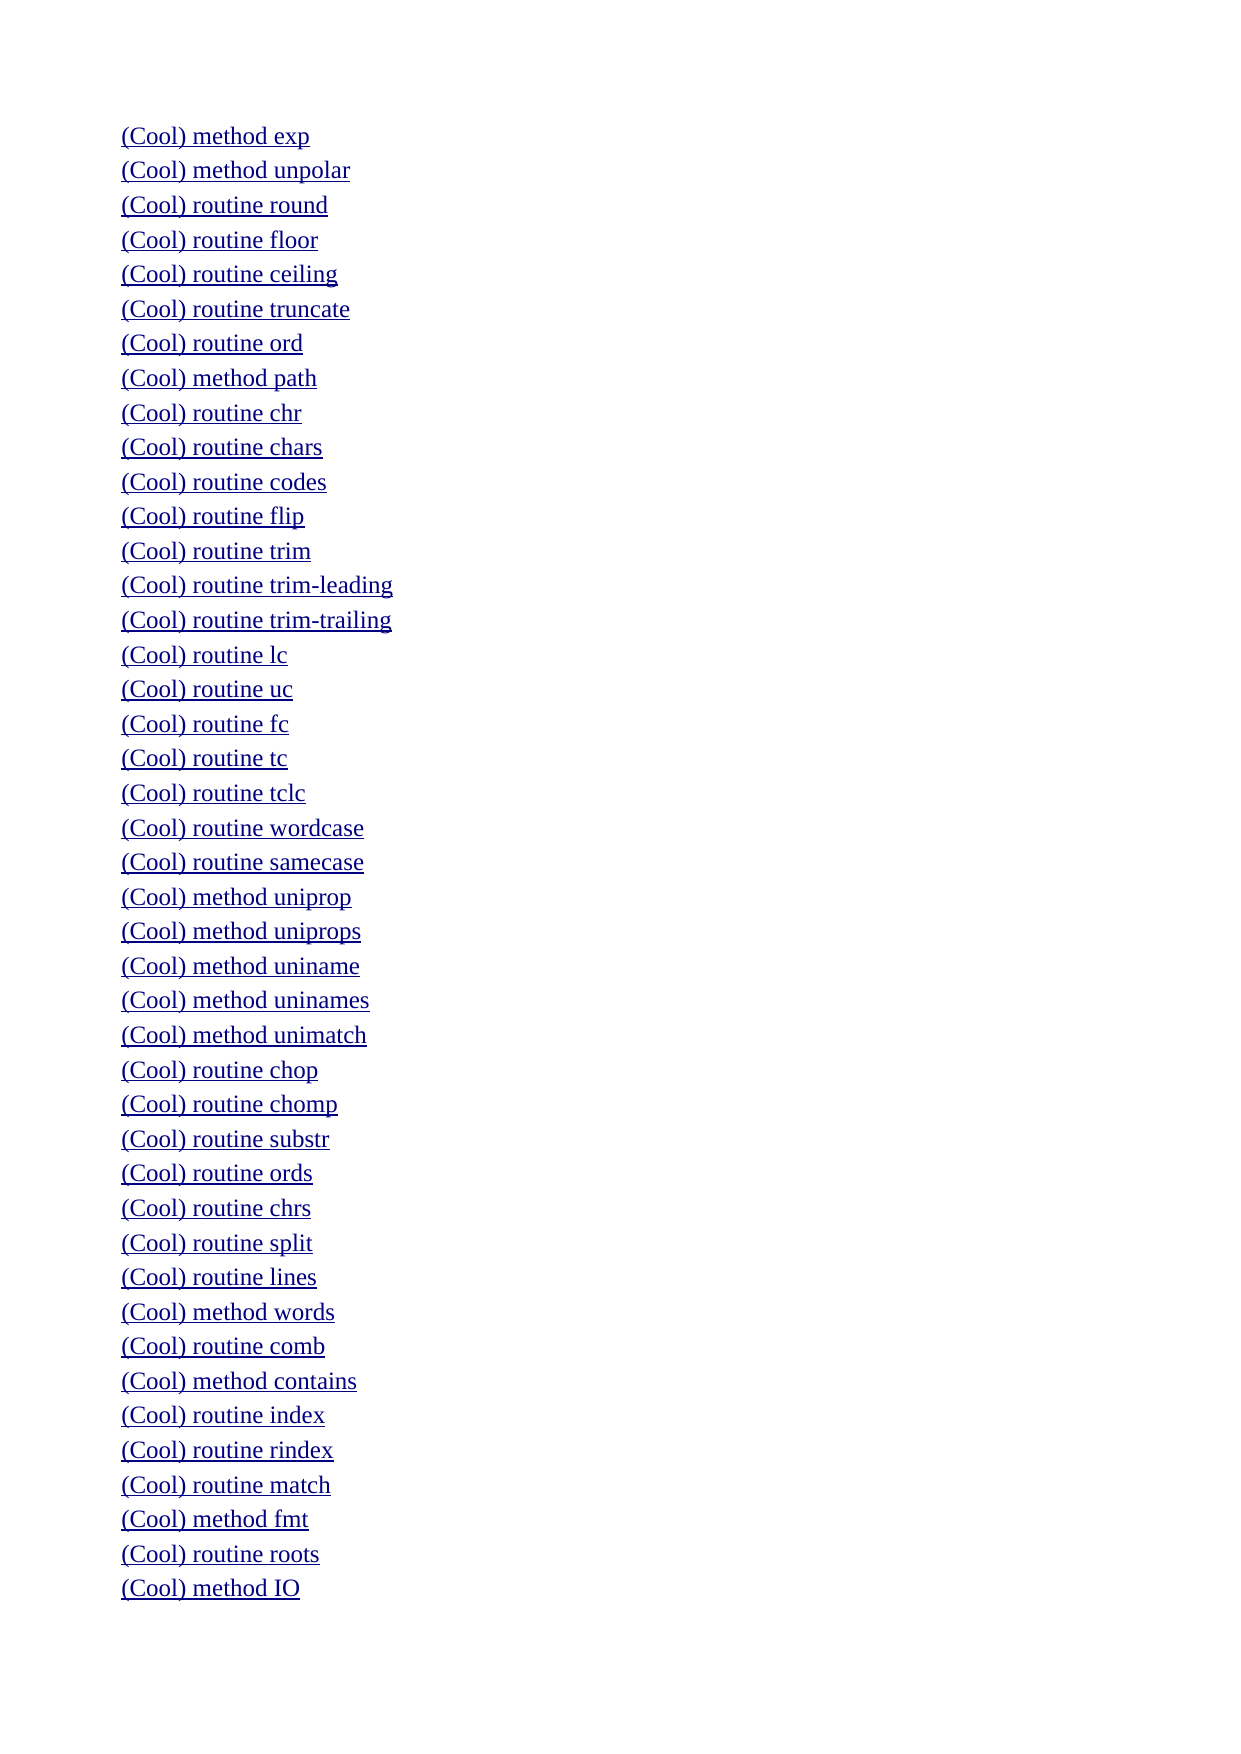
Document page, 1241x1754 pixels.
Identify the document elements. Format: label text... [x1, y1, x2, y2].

table_cell (Cool) routine wordcase [118, 810, 455, 844]
table_cell (Cool) routine truncate [118, 291, 455, 326]
table_cell (Cool) method uniprop [118, 879, 455, 913]
table_cell (Cool) method contains [118, 1363, 455, 1398]
table_cell (Cool) routine lines [118, 1259, 455, 1294]
table_cell (Cool) routine lc [118, 637, 455, 671]
table_cell (Cool) method unpolar [118, 153, 455, 187]
table_cell (Cool) method words [118, 1294, 455, 1328]
table_cell (Cool) routine tc [118, 741, 455, 775]
table_cell (Cool) routine chars [118, 429, 455, 464]
table_cell (Cool) routine trim [118, 533, 455, 568]
table_cell (Cool) routine samecase [118, 844, 455, 879]
table_cell (Cool) method exp [118, 118, 455, 153]
table_cell (Cool) routine round [118, 187, 455, 222]
table_cell (Cool) method uninames [118, 983, 455, 1017]
table_cell (Cool) routine chomp [118, 1086, 455, 1121]
table_cell (Cool) routine match [118, 1467, 455, 1501]
table_cell (Cool) routine rindex [118, 1432, 455, 1467]
table_cell (Cool) routine roots [118, 1536, 455, 1571]
table_cell (Cool) method uniname [118, 948, 455, 983]
table_cell (Cool) routine chop [118, 1052, 455, 1086]
table_cell (Cool) method path [118, 360, 455, 395]
table_cell (Cool) routine fc [118, 706, 455, 741]
table_cell (Cool) routine floor [118, 222, 455, 256]
table_cell (Cool) routine tclc [118, 775, 455, 810]
table_cell (Cool) method IO [118, 1571, 455, 1605]
table_cell (Cool) routine chrs [118, 1190, 455, 1225]
table_cell (Cool) method uniprops [118, 914, 455, 948]
table_cell (Cool) routine flip [118, 499, 455, 533]
table_cell (Cool) method unimatch [118, 1017, 455, 1052]
table_cell (Cool) method fmt [118, 1501, 455, 1536]
table_cell (Cool) routine ords [118, 1156, 455, 1190]
table_cell (Cool) routine index [118, 1398, 455, 1432]
table_cell (Cool) routine ord [118, 326, 455, 360]
table_cell (Cool) routine split [118, 1225, 455, 1259]
table_cell (Cool) routine substr [118, 1121, 455, 1156]
table_cell (Cool) routine trim-trailing [118, 602, 455, 637]
table_cell (Cool) routine trim-leading [118, 568, 455, 602]
table_cell (Cool) routine comb [118, 1329, 455, 1363]
table_cell (Cool) routine codes [118, 464, 455, 498]
table_cell (Cool) routine uc [118, 671, 455, 706]
table_cell (Cool) routine ceiling [118, 256, 455, 291]
table_cell (Cool) routine chr [118, 395, 455, 429]
